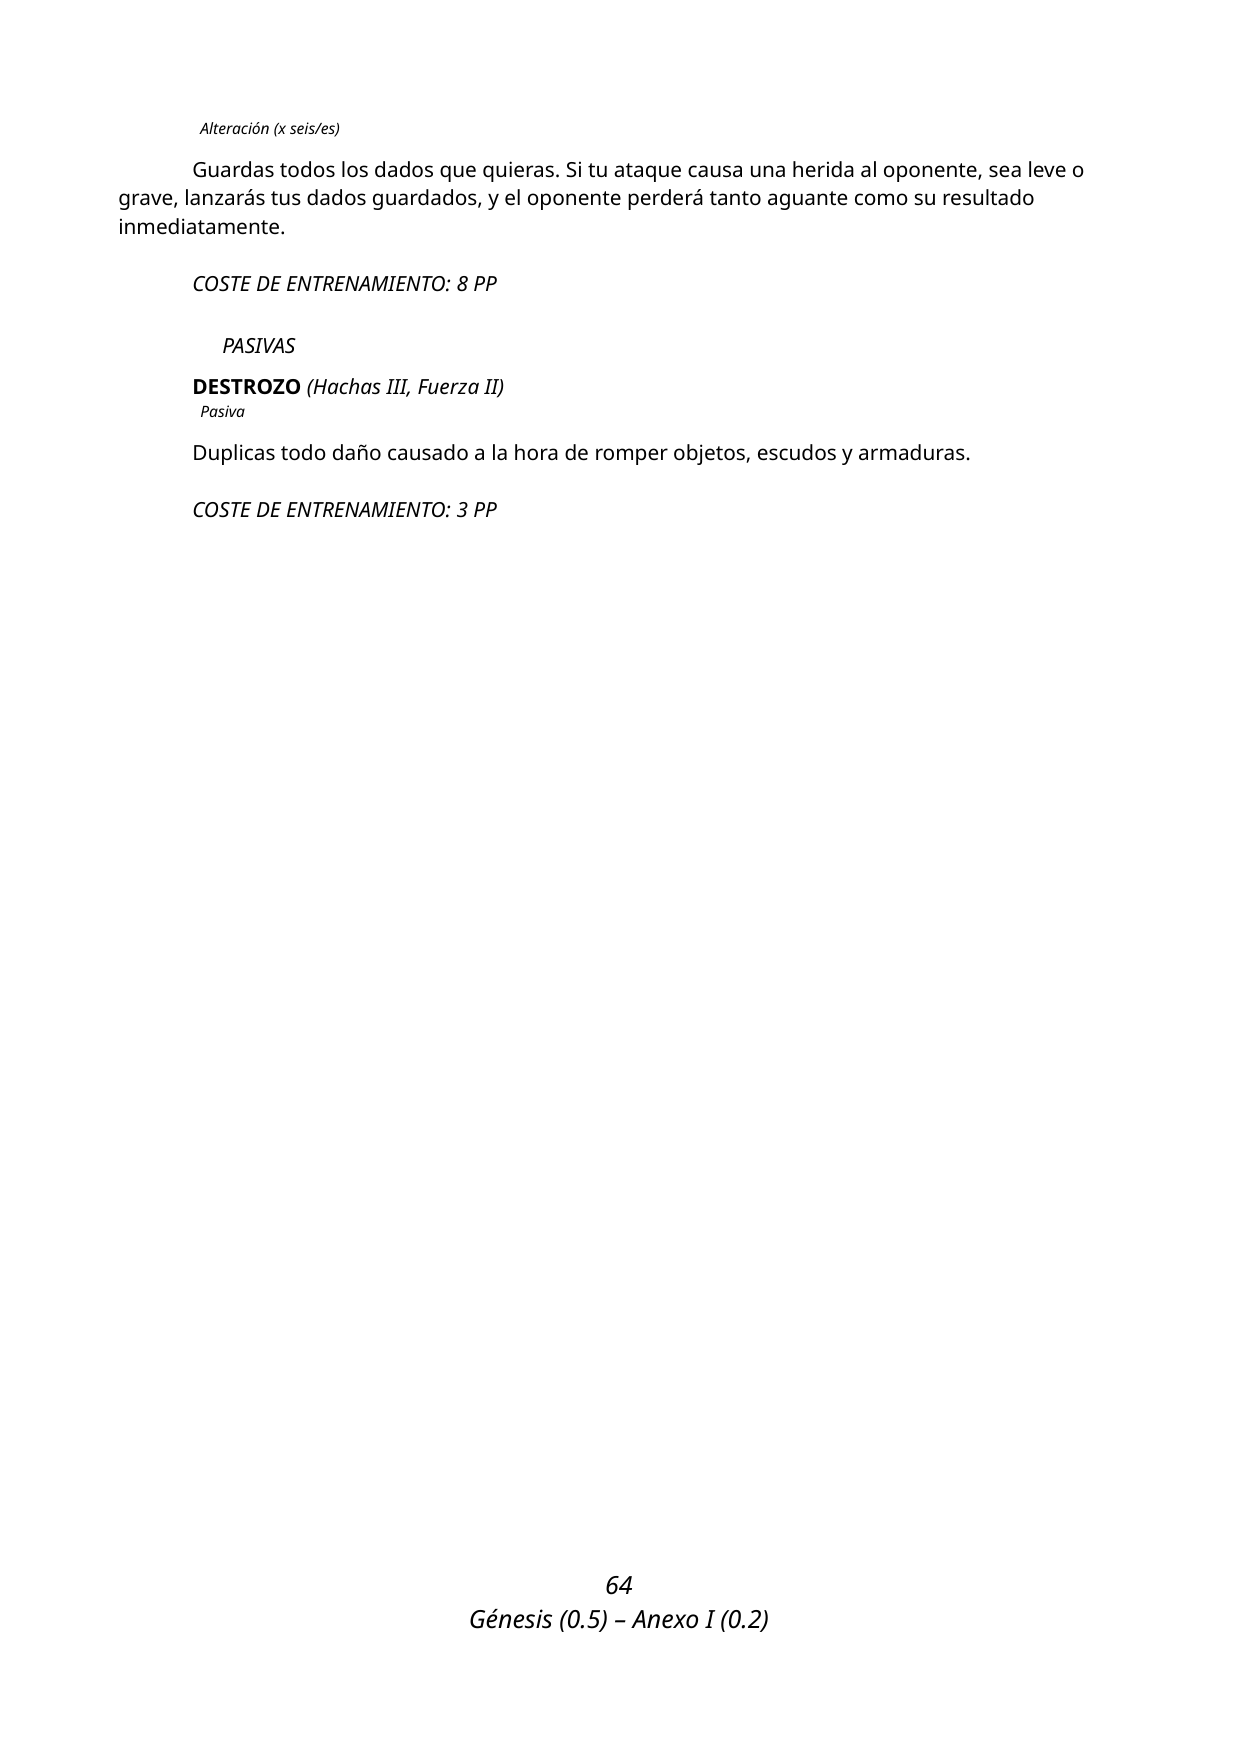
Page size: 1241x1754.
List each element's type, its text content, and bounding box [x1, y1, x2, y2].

text Guardas todos los dados que quieras. Si tu ataque causa una herida al oponente, sea leve o grave, lanzarás tus dados guardados, y el oponente perderá tanto aguante como su resultado inmediatamente. [118, 155, 1122, 240]
text COSTE DE ENTRENAMIENTO: 8 PP [118, 269, 1122, 297]
text Pasiva [192, 401, 1122, 438]
text Duplicas todo daño causado a la hora de romper objetos, escudos y armaduras. [118, 438, 1122, 466]
text Alteración (x seis/es) [192, 118, 1122, 155]
text COSTE DE ENTRENAMIENTO: 3 PP [118, 495, 1122, 523]
text DESTROZO (Hachas III, Fuerza II) [118, 372, 1122, 401]
subtitle PASIVAS [118, 328, 1122, 360]
